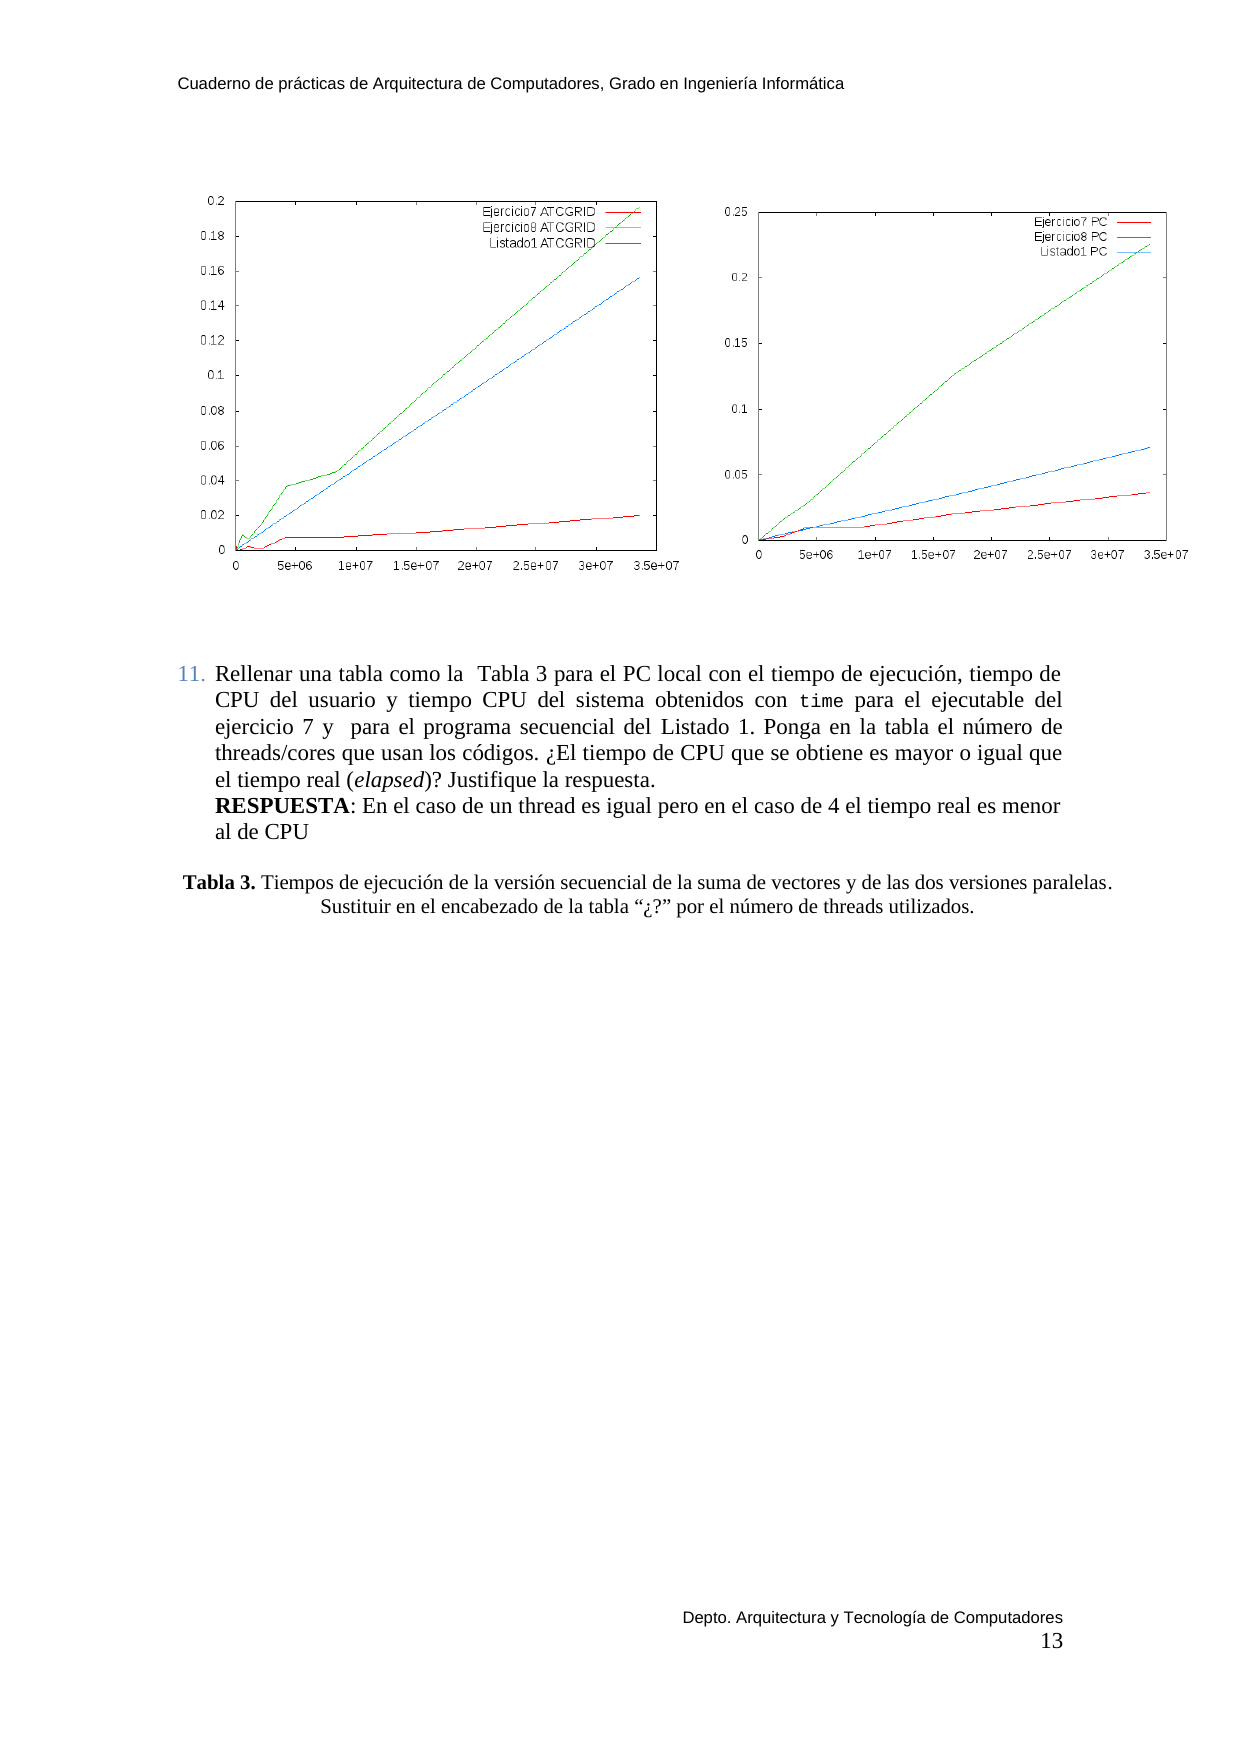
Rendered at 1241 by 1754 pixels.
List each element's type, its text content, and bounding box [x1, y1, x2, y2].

list Rellenar una tabla como la Tabla 3 para el PC local con el tiempo de ejecución, tiempo de CPU del usuario y tiempo CPU del sistema obtenidos con time para el ejecutable del ejercicio 7 y para el programa secuencial del Listado 1. Ponga en la tabla el número de threads/cores que usan los códigos. ¿El tiempo de CPU que se obtiene es mayor o igual que el tiempo real (elapsed)? Justifique la respuesta. [177, 659, 1063, 792]
picture [177, 184, 680, 582]
picture [701, 196, 1189, 570]
text RESPUESTA: En el caso de un thread es igual pero en el caso de 4 el tiempo real es menor al de CPU [215, 792, 1063, 845]
table_header Tabla 3. Tiempos de ejecución de la versión secuencial de la suma de vectores y de las dos versiones paralelas. Sustituir en el encabezado de la tabla “¿?” por el número de threads utilizados. [133, 845, 1163, 918]
